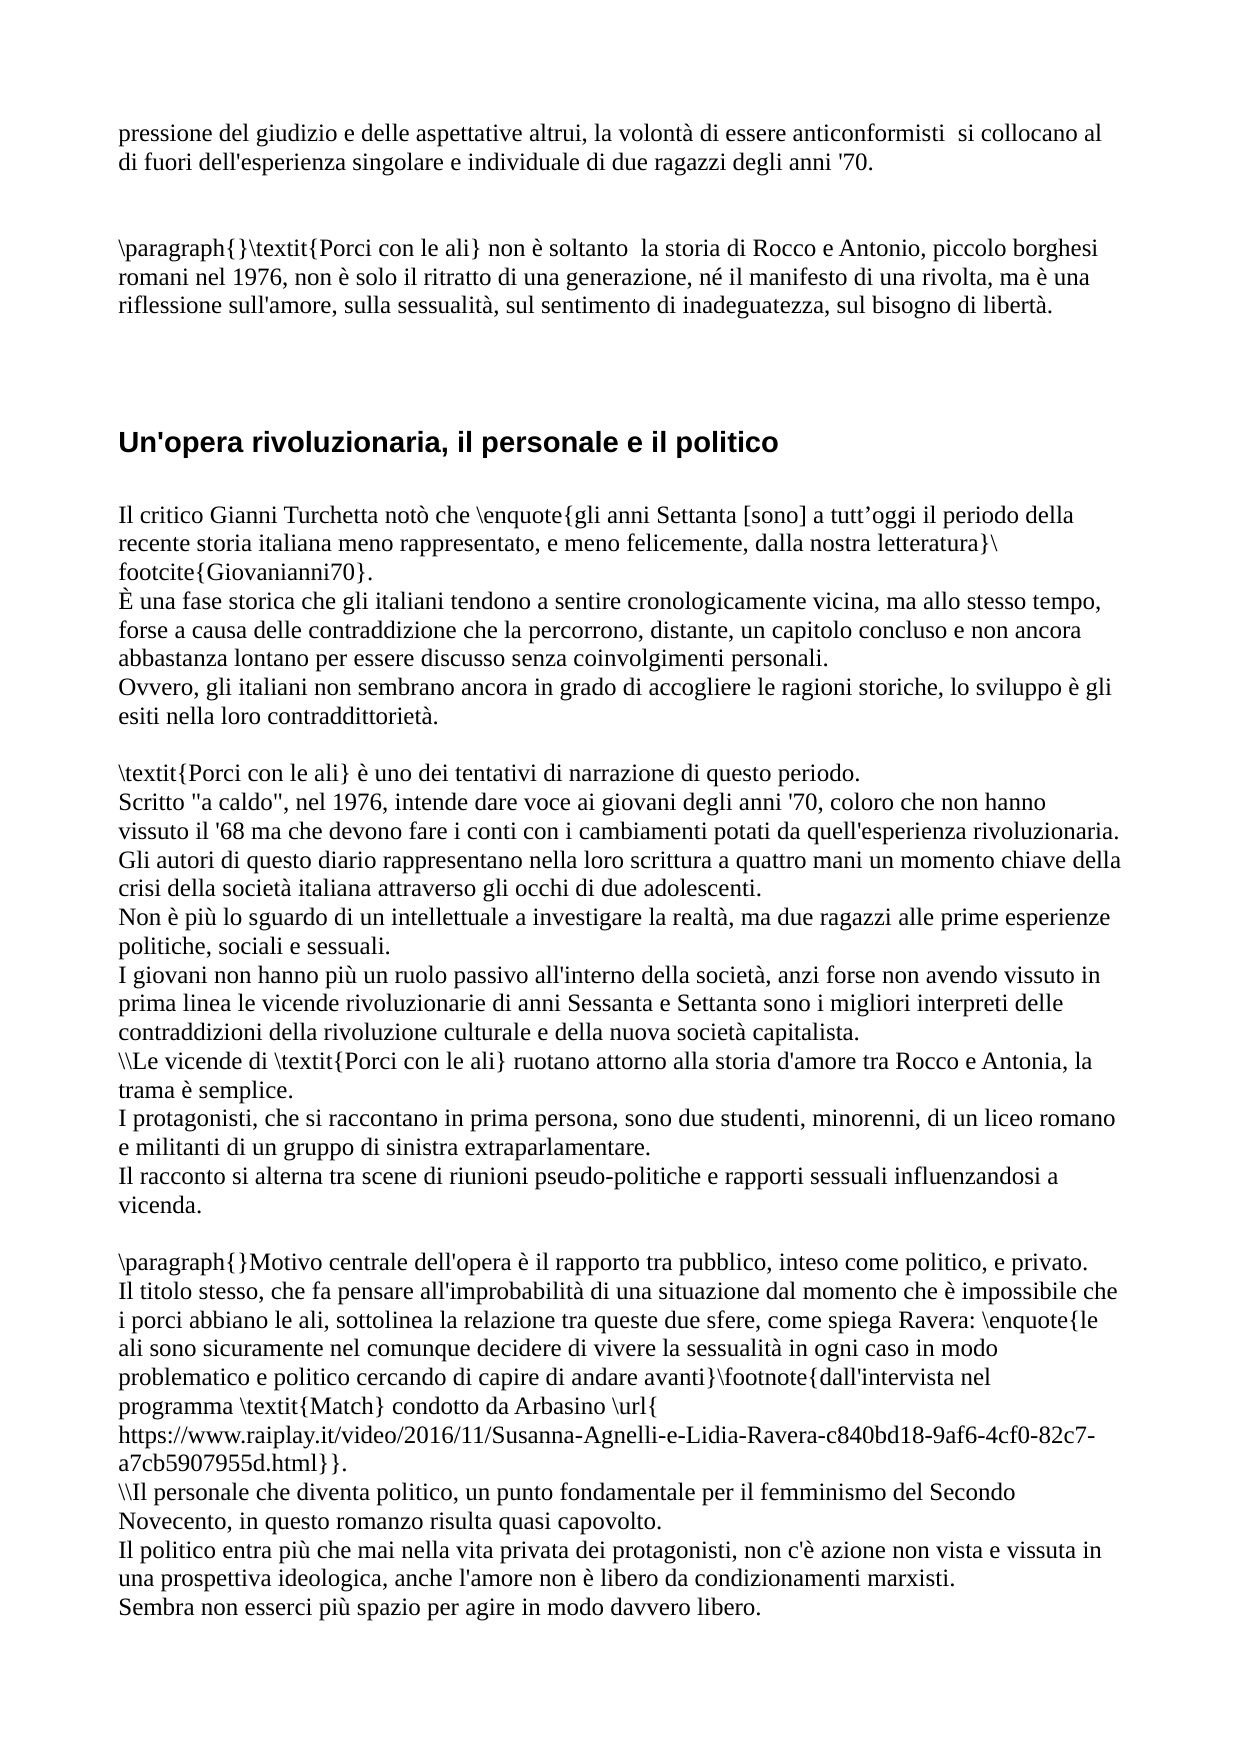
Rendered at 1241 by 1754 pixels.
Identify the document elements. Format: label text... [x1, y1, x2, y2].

text pressione del giudizio e delle aspettative altrui, la volontà di essere anticonformisti si collocano al di fuori dell'esperienza singolare e individuale di due ragazzi degli anni '70. \paragraph{}\textit{Porci con le ali} non è soltanto la storia di Rocco e Antonio, piccolo borghesi romani nel 1976, non è solo il ritratto di una generazione, né il manifesto di una rivolta, ma è una riflessione sull'amore, sulla sessualità, sul sentimento di inadeguatezza, sul bisogno di libertà. [118, 118, 1122, 377]
text Il critico Gianni Turchetta notò che \enquote{gli anni Settanta [sono] a tutt’oggi il periodo della recente storia italiana meno rappresentato, e meno felicemente, dalla nostra letteratura}\footcite{Giovanianni70}. È una fase storica che gli italiani tendono a sentire cronologicamente vicina, ma allo stesso tempo, forse a causa delle contraddizione che la percorrono, distante, un capitolo concluso e non ancora abbastanza lontano per essere discusso senza coinvolgimenti personali. Ovvero, gli italiani non sembrano ancora in grado di accogliere le ragioni storiche, lo sviluppo è gli esiti nella loro contraddittorietà. \textit{Porci con le ali} è uno dei tentativi di narrazione di questo periodo. Scritto "a caldo", nel 1976, intende dare voce ai giovani degli anni '70, coloro che non hanno vissuto il '68 ma che devono fare i conti con i cambiamenti potati da quell'esperienza rivoluzionaria. Gli autori di questo diario rappresentano nella loro scrittura a quattro mani un momento chiave della crisi della società italiana attraverso gli occhi di due adolescenti. Non è più lo sguardo di un intellettuale a investigare la realtà, ma due ragazzi alle prime esperienze politiche, sociali e sessuali. I giovani non hanno più un ruolo passivo all'interno della società, anzi forse non avendo vissuto in prima linea le vicende rivoluzionarie di anni Sessanta e Settanta sono i migliori interpreti delle contraddizioni della rivoluzione culturale e della nuova società capitalista. \\Le vicende di \textit{Porci con le ali} ruotano attorno alla storia d'amore tra Rocco e Antonia, la trama è semplice. I protagonisti, che si raccontano in prima persona, sono due studenti, minorenni, di un liceo romano e militanti di un gruppo di sinistra extraparlamentare. Il racconto si alterna tra scene di riunioni pseudo-politiche e rapporti sessuali influenzandosi a vicenda. \paragraph{}Motivo centrale dell'opera è il rapporto tra pubblico, inteso come politico, e privato. Il titolo stesso, che fa pensare all'improbabilità di una situazione dal momento che è impossibile che i porci abbiano le ali, sottolinea la relazione tra queste due sfere, come spiega Ravera: \enquote{le ali sono sicuramente nel comunque decidere di vivere la sessualità in ogni caso in modo problematico e politico cercando di capire di andare avanti}\footnote{dall'intervista nel programma \textit{Match} condotto da Arbasino \url{ https://www.raiplay.it/video/2016/11/Susanna-Agnelli-e-Lidia-Ravera-c840bd18-9af6-4cf0-82c7-a7cb5907955d.html}}. \\Il personale che diventa politico, un punto fondamentale per il femminismo del Secondo Novecento, in questo romanzo risulta quasi capovolto. Il politico entra più che mai nella vita privata dei protagonisti, non c'è azione non vista e vissuta in una prospettiva ideologica, anche l'amore non è libero da condizionamenti marxisti. Sembra non esserci più spazio per agire in modo davvero libero. [118, 471, 1122, 1621]
subtitle Un'opera rivoluzionaria, il personale e il politico [118, 391, 1122, 458]
